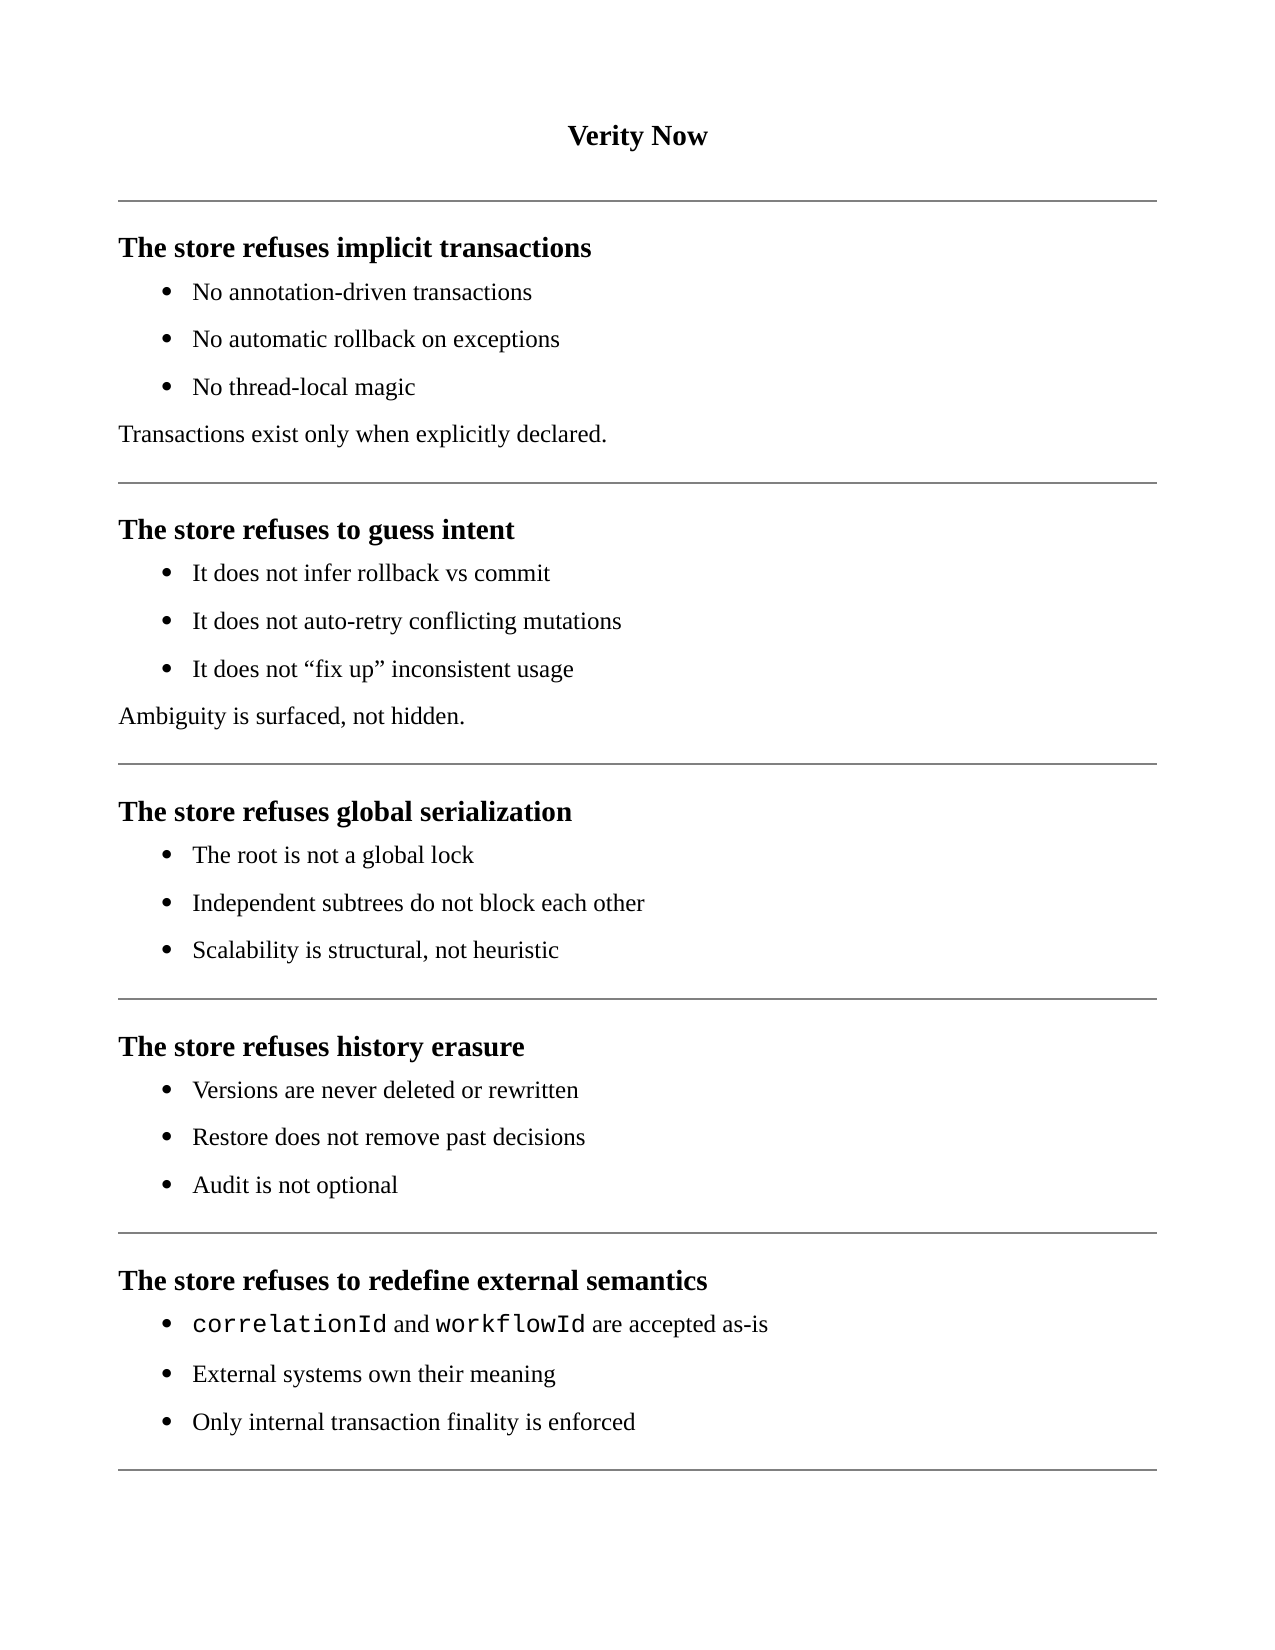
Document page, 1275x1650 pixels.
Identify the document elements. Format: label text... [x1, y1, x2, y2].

subtitle The store refuses to redefine external semantics [118, 1263, 1157, 1296]
list Restore does not remove past decisions [162, 1122, 1157, 1151]
list No annotation-driven transactions [162, 277, 1157, 305]
list It does not infer rollback vs commit [162, 558, 1157, 587]
subtitle The store refuses history erasure [118, 1029, 1157, 1062]
list Scalability is structural, not heuristic [162, 936, 1157, 964]
list It does not auto-retry conflicting mutations [162, 606, 1157, 635]
subtitle The store refuses global serialization [118, 794, 1157, 828]
subtitle The store refuses to guess intent [118, 512, 1157, 546]
list Versions are never deleted or rewritten [162, 1075, 1157, 1103]
list Only internal transaction finality is enforced [162, 1407, 1157, 1435]
list Audit is not optional [162, 1170, 1157, 1199]
text Transactions exist only when explicitly declared. [118, 419, 1157, 448]
text Ambiguity is surfaced, not hidden. [118, 701, 1157, 730]
list No thread-local magic [162, 372, 1157, 401]
list No automatic rollback on exceptions [162, 324, 1157, 353]
list Independent subtrees do not block each other [162, 888, 1157, 917]
list The root is not a global lock [162, 840, 1157, 869]
list correlationId and workflowId are accepted as-is [162, 1309, 1157, 1340]
list It does not “fix up” inconsistent usage [162, 654, 1157, 682]
subtitle The store refuses implicit transactions [118, 231, 1157, 264]
list External systems own their meaning [162, 1359, 1157, 1388]
